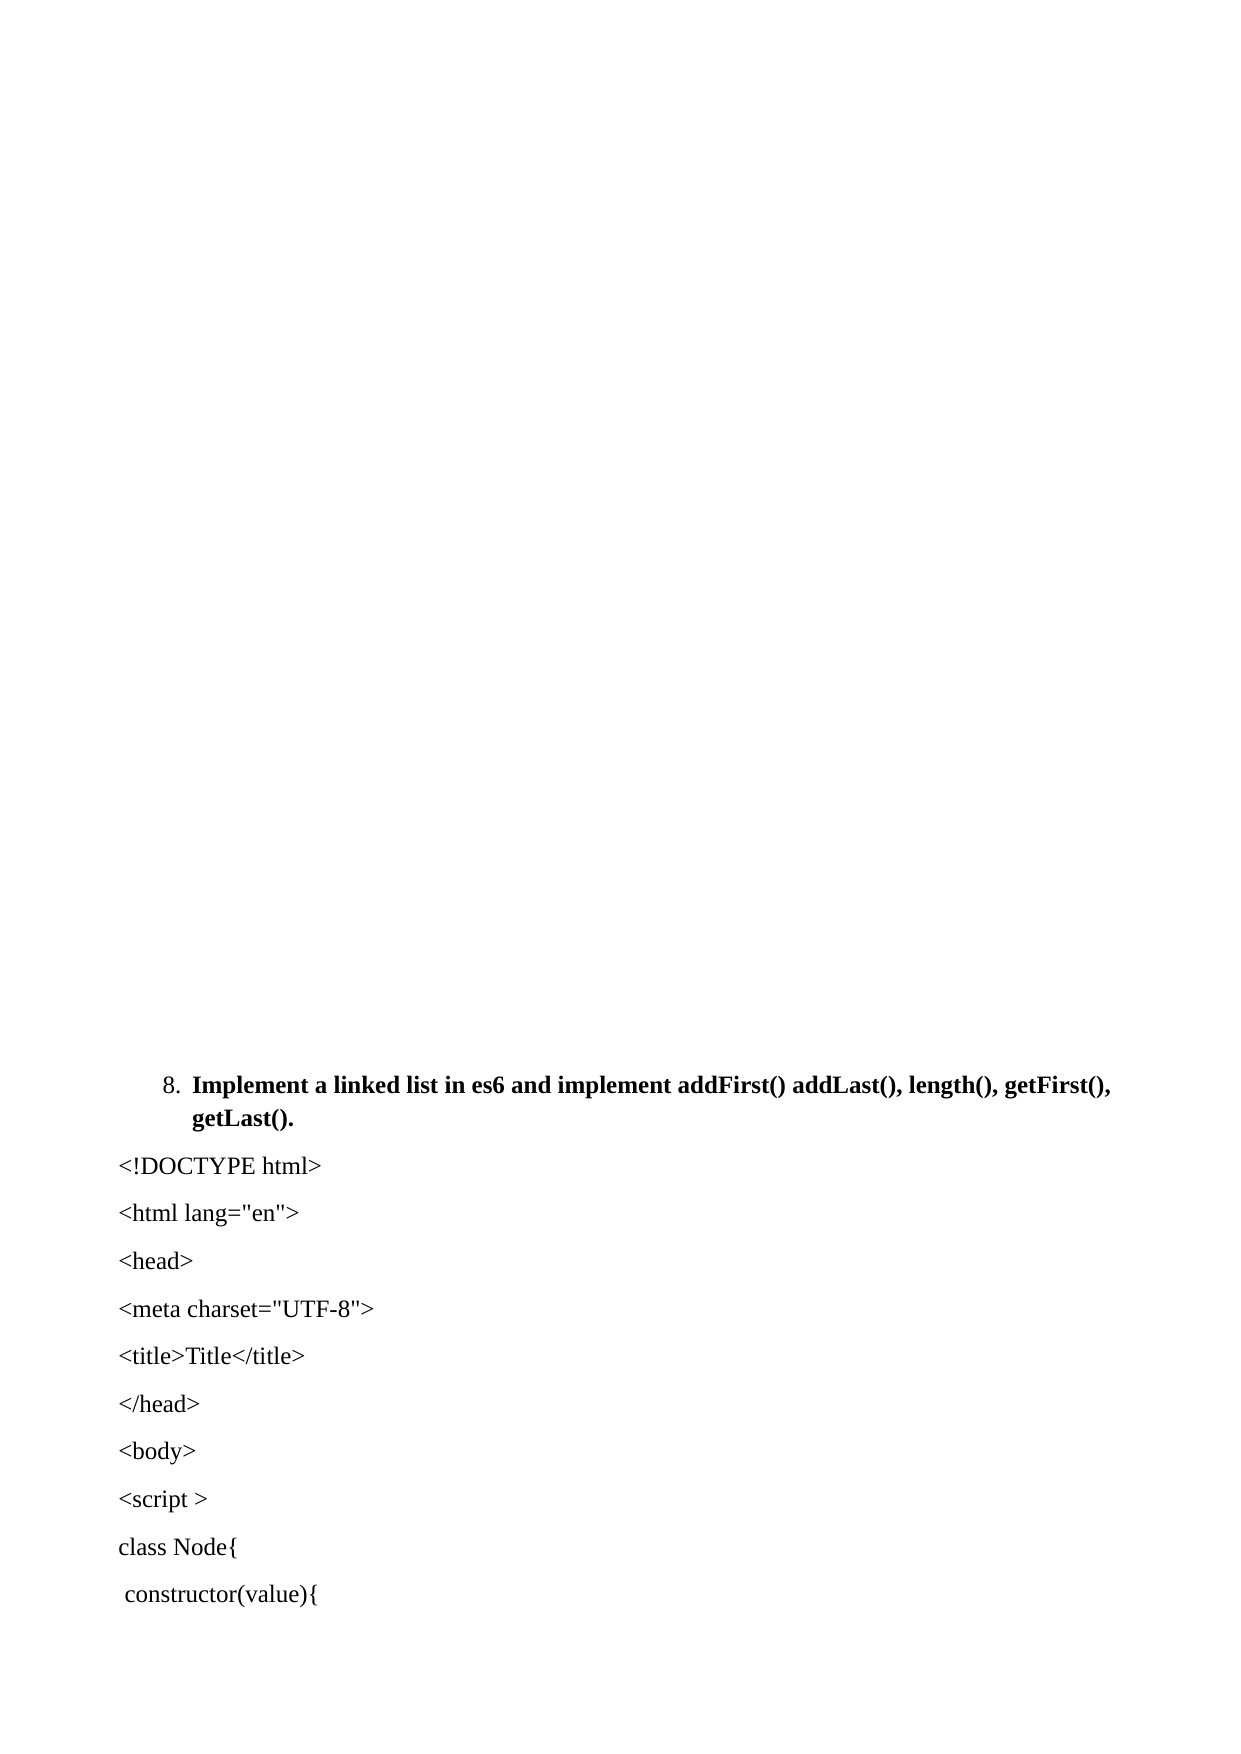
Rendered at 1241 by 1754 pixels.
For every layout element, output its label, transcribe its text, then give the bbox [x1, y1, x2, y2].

text </head> [118, 1389, 1122, 1418]
text class Node{ [118, 1532, 1122, 1560]
text <script > [118, 1484, 1122, 1513]
text <head> [118, 1246, 1122, 1275]
text <html lang="en"> [118, 1198, 1122, 1227]
list Implement a linked list in es6 and implement addFirst() addLast(), length(), getFirst(), getLast(). [162, 1070, 1122, 1132]
text <body> [118, 1436, 1122, 1465]
text constructor(value){ [118, 1579, 1122, 1608]
text <meta charset="UTF-8"> [118, 1294, 1122, 1322]
text <!DOCTYPE html> [118, 1151, 1122, 1179]
text <title>Title</title> [118, 1341, 1122, 1370]
